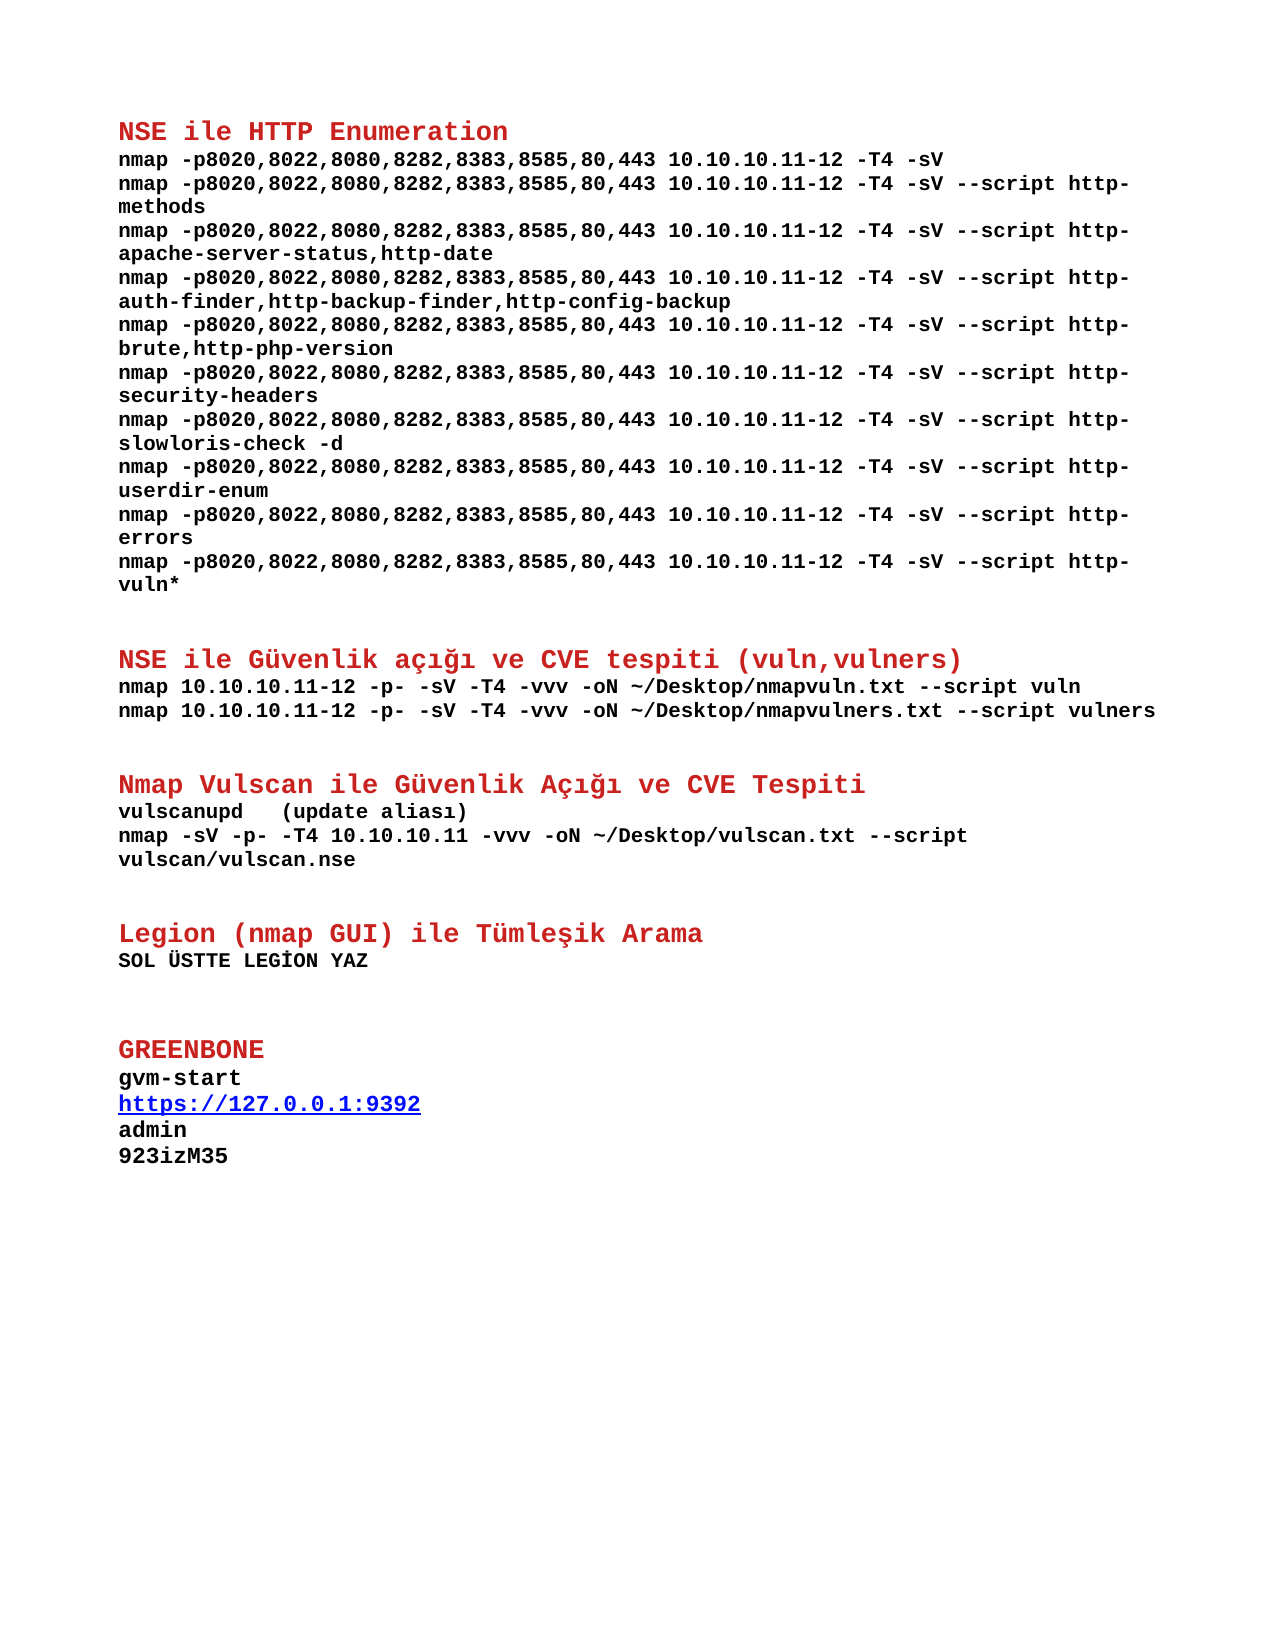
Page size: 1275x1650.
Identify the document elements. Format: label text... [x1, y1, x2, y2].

text nmap -p8020,8022,8080,8282,8383,8585,80,443 10.10.10.11-12 -T4 -sV --script http-userdir-enum [118, 456, 1157, 503]
text nmap -p8020,8022,8080,8282,8383,8585,80,443 10.10.10.11-12 -T4 -sV --script http-vuln* [118, 551, 1157, 598]
text GREENBONE [118, 1036, 1157, 1066]
text NSE ile Güvenlik açığı ve CVE tespiti (vuln,vulners) [118, 645, 1157, 676]
text vulscanupd (update aliası) [118, 801, 1157, 825]
text nmap -p8020,8022,8080,8282,8383,8585,80,443 10.10.10.11-12 -T4 -sV --script http-errors [118, 503, 1157, 551]
text nmap -p8020,8022,8080,8282,8383,8585,80,443 10.10.10.11-12 -T4 -sV --script http-methods [118, 172, 1157, 220]
text SOL ÜSTTE LEGİON YAZ [118, 950, 1157, 974]
text nmap 10.10.10.11-12 -p- -sV -T4 -vvv -oN ~/Desktop/nmapvulners.txt --script vulners [118, 700, 1157, 723]
text Legion (nmap GUI) ile Tümleşik Arama [118, 920, 1157, 950]
text nmap -sV -p- -T4 10.10.10.11 -vvv -oN ~/Desktop/vulscan.txt --script vulscan/vulscan.nse [118, 825, 1157, 872]
text nmap -p8020,8022,8080,8282,8383,8585,80,443 10.10.10.11-12 -T4 -sV --script http-security-headers [118, 362, 1157, 409]
text Nmap Vulscan ile Güvenlik Açığı ve CVE Tespiti [118, 771, 1157, 801]
text admin [118, 1118, 1157, 1144]
text nmap -p8020,8022,8080,8282,8383,8585,80,443 10.10.10.11-12 -T4 -sV --script http-slowloris-check -d [118, 409, 1157, 456]
text nmap 10.10.10.11-12 -p- -sV -T4 -vvv -oN ~/Desktop/nmapvuln.txt --script vuln [118, 676, 1157, 700]
text nmap -p8020,8022,8080,8282,8383,8585,80,443 10.10.10.11-12 -T4 -sV --script http-apache-server-status,http-date [118, 220, 1157, 267]
text NSE ile HTTP Enumeration [118, 118, 1157, 149]
text nmap -p8020,8022,8080,8282,8383,8585,80,443 10.10.10.11-12 -T4 -sV --script http-brute,http-php-version [118, 314, 1157, 362]
text gvm-start [118, 1066, 1157, 1092]
text https://127.0.0.1:9392 [118, 1092, 1157, 1118]
text 923izM35 [118, 1144, 1157, 1170]
text nmap -p8020,8022,8080,8282,8383,8585,80,443 10.10.10.11-12 -T4 -sV [118, 149, 1157, 172]
text nmap -p8020,8022,8080,8282,8383,8585,80,443 10.10.10.11-12 -T4 -sV --script http-auth-finder,http-backup-finder,http-config-backup [118, 267, 1157, 314]
